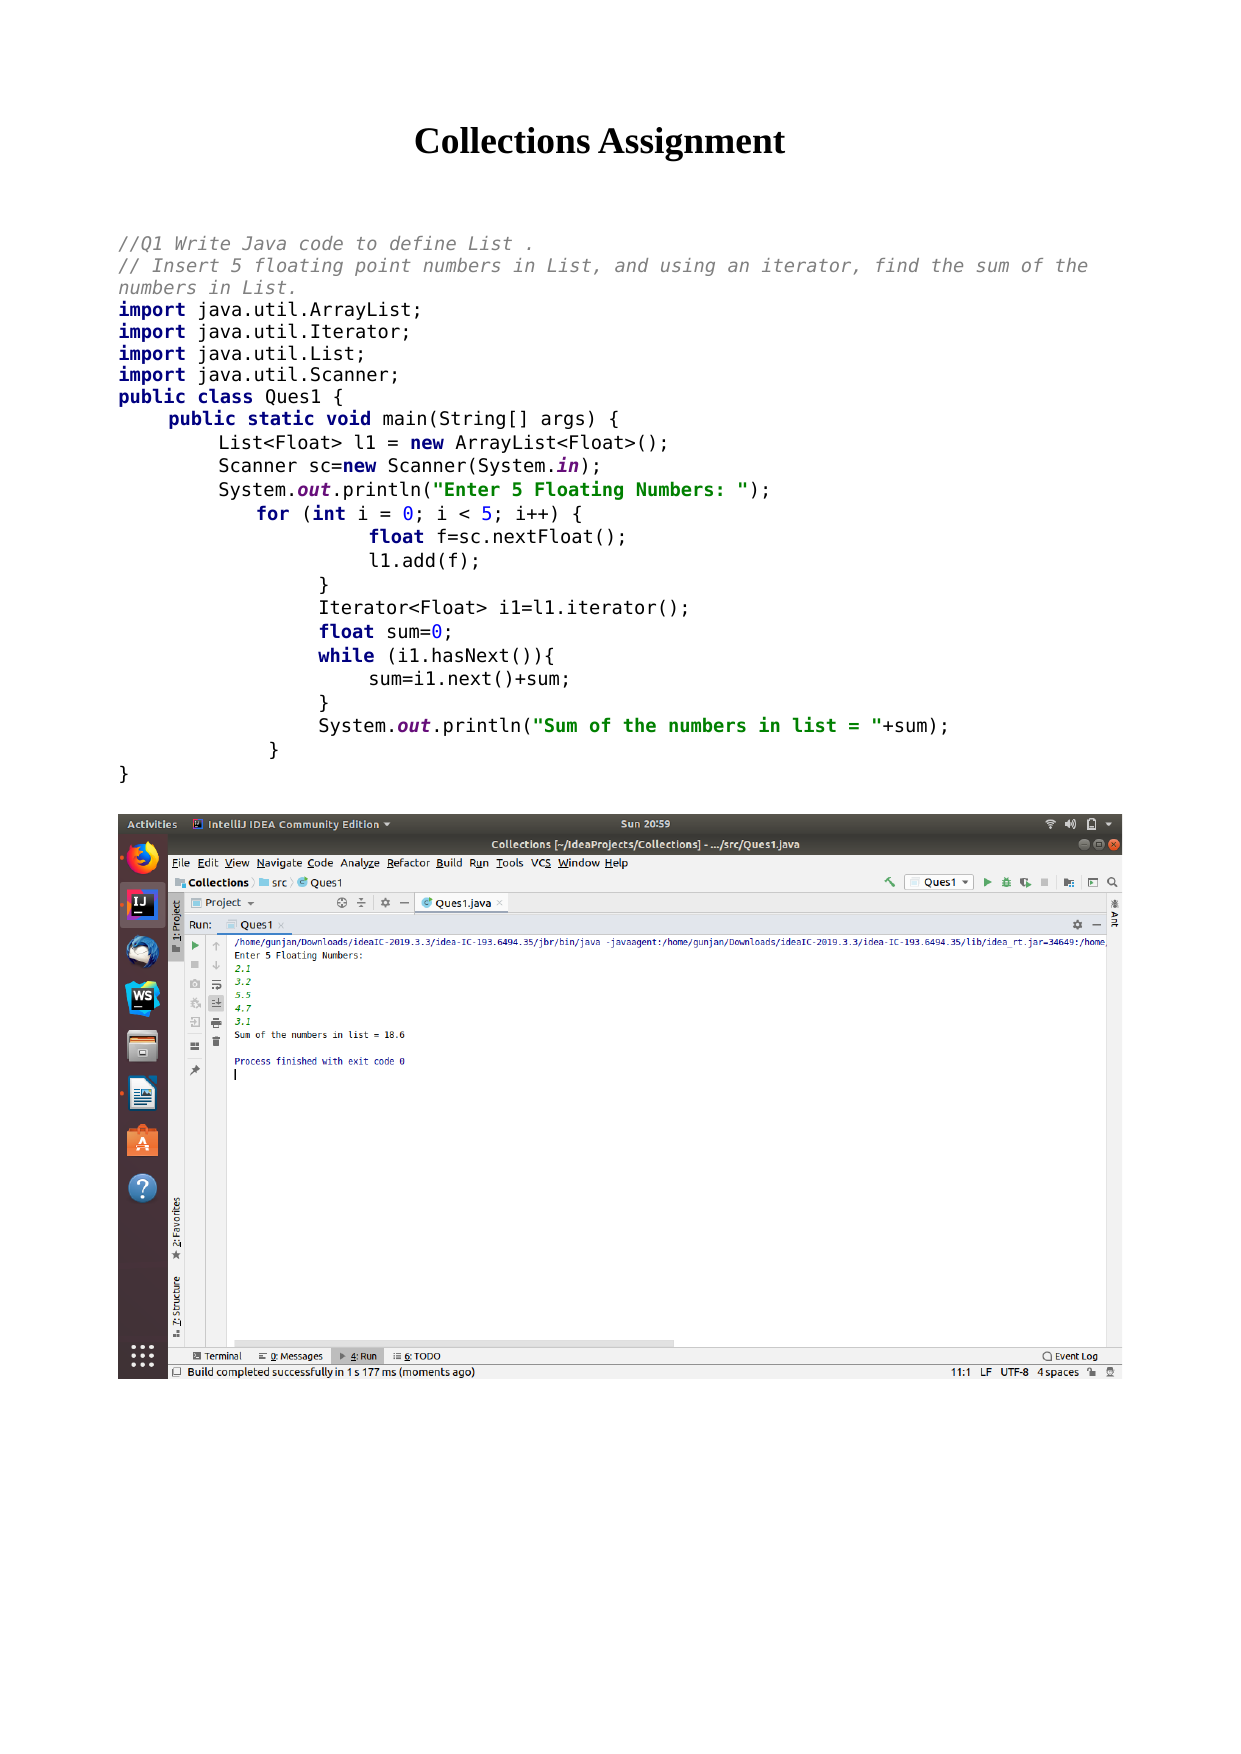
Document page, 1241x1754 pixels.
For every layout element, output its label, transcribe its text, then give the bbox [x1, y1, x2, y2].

text public static void main(String[] args) { [118, 408, 1122, 432]
text import java.util.Scanner; [118, 364, 1122, 386]
text } [118, 763, 1122, 785]
text l1.add(f); [118, 550, 1122, 574]
text System.out.println("Sum of the numbers in list = "+sum); [118, 716, 1122, 739]
text } [118, 692, 1122, 716]
text import java.util.ArrayList; [118, 299, 1122, 321]
text System.out.println("Enter 5 Floating Numbers: "); [118, 479, 1122, 503]
text // Insert 5 floating point numbers in List, and using an iterator, find the sum of the numbers in List. [118, 255, 1122, 299]
text } [118, 574, 1122, 597]
text List<Float> l1 = new ArrayList<Float>(); [118, 432, 1122, 455]
text float sum=0; [118, 621, 1122, 644]
text public class Ques1 { [118, 386, 1122, 408]
text //Q1 Write Java code to define List . [118, 233, 1122, 255]
text sum=i1.next()+sum; [118, 668, 1122, 692]
text Scanner sc=new Scanner(System.in); [118, 455, 1122, 479]
text for (int i = 0; i < 5; i++) { [118, 503, 1122, 526]
text float f=sc.nextFloat(); [118, 526, 1122, 550]
text } [118, 739, 1122, 763]
text Iterator<Float> i1=l1.iterator(); [118, 597, 1122, 621]
text import java.util.List; [118, 342, 1122, 364]
text import java.util.Iterator; [118, 321, 1122, 342]
text while (i1.hasNext()){ [118, 644, 1122, 668]
picture [118, 814, 1123, 1379]
text Collections Assignment [118, 118, 1122, 161]
